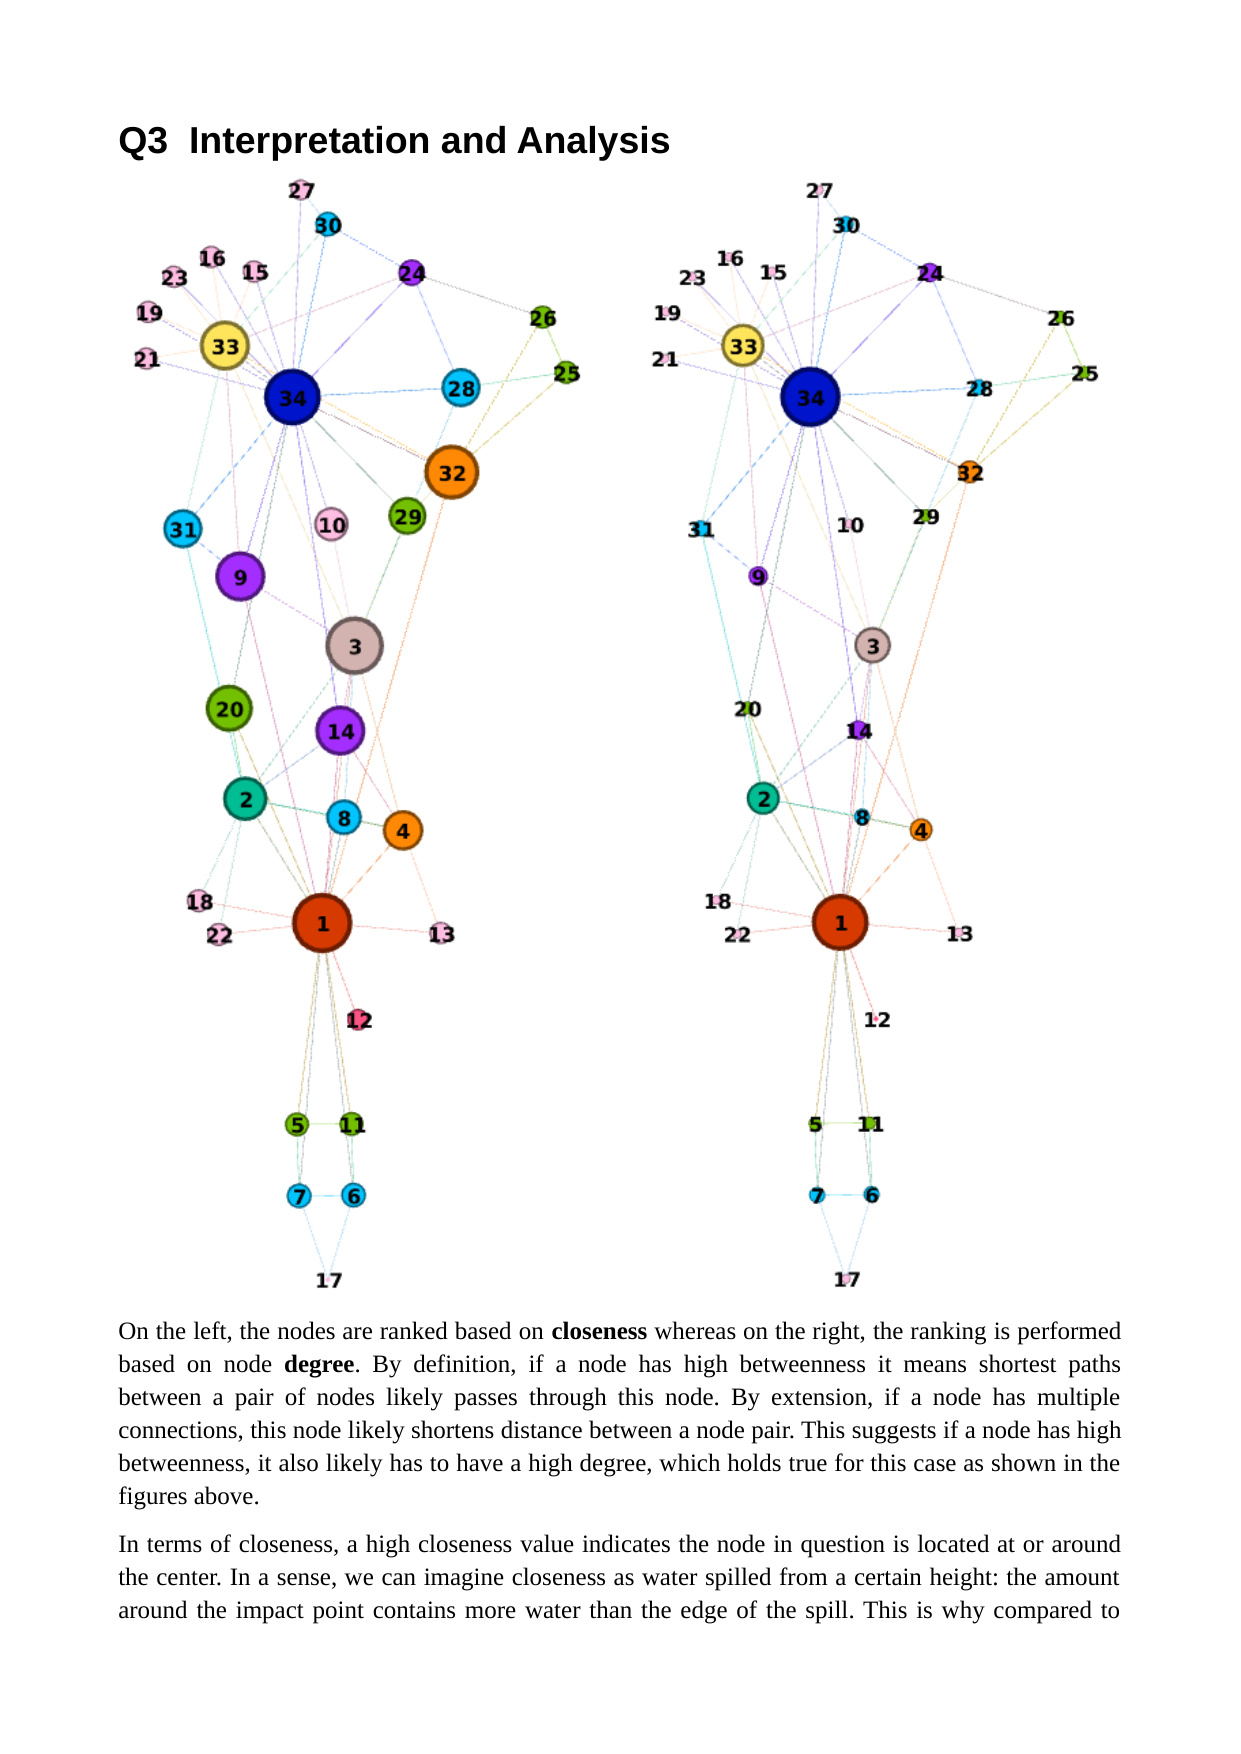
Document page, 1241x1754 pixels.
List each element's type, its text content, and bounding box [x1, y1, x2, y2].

picture [127, 175, 587, 1296]
subtitle Q3 Interpretation and Analysis [118, 118, 1122, 161]
text In terms of closeness, a high closeness value indicates the node in question is located at or around the center. In a sense, we can imagine closeness as water spilled from a certain height: the amount around the impact point contains more water than the edge of the spill. This is why compared to [118, 1529, 1122, 1624]
picture [645, 175, 1105, 1295]
text On the left, the nodes are ranked based on closeness whereas on the right, the ranking is performed based on node degree. By definition, if a node has high betweenness it means shortest paths between a pair of nodes likely passes through this node. By extension, if a node has multiple connections, this node likely shortens distance between a node pair. This suggests if a node has high betweenness, it also likely has to have a high degree, which holds true for this case as shown in the figures above. [118, 1316, 1122, 1510]
